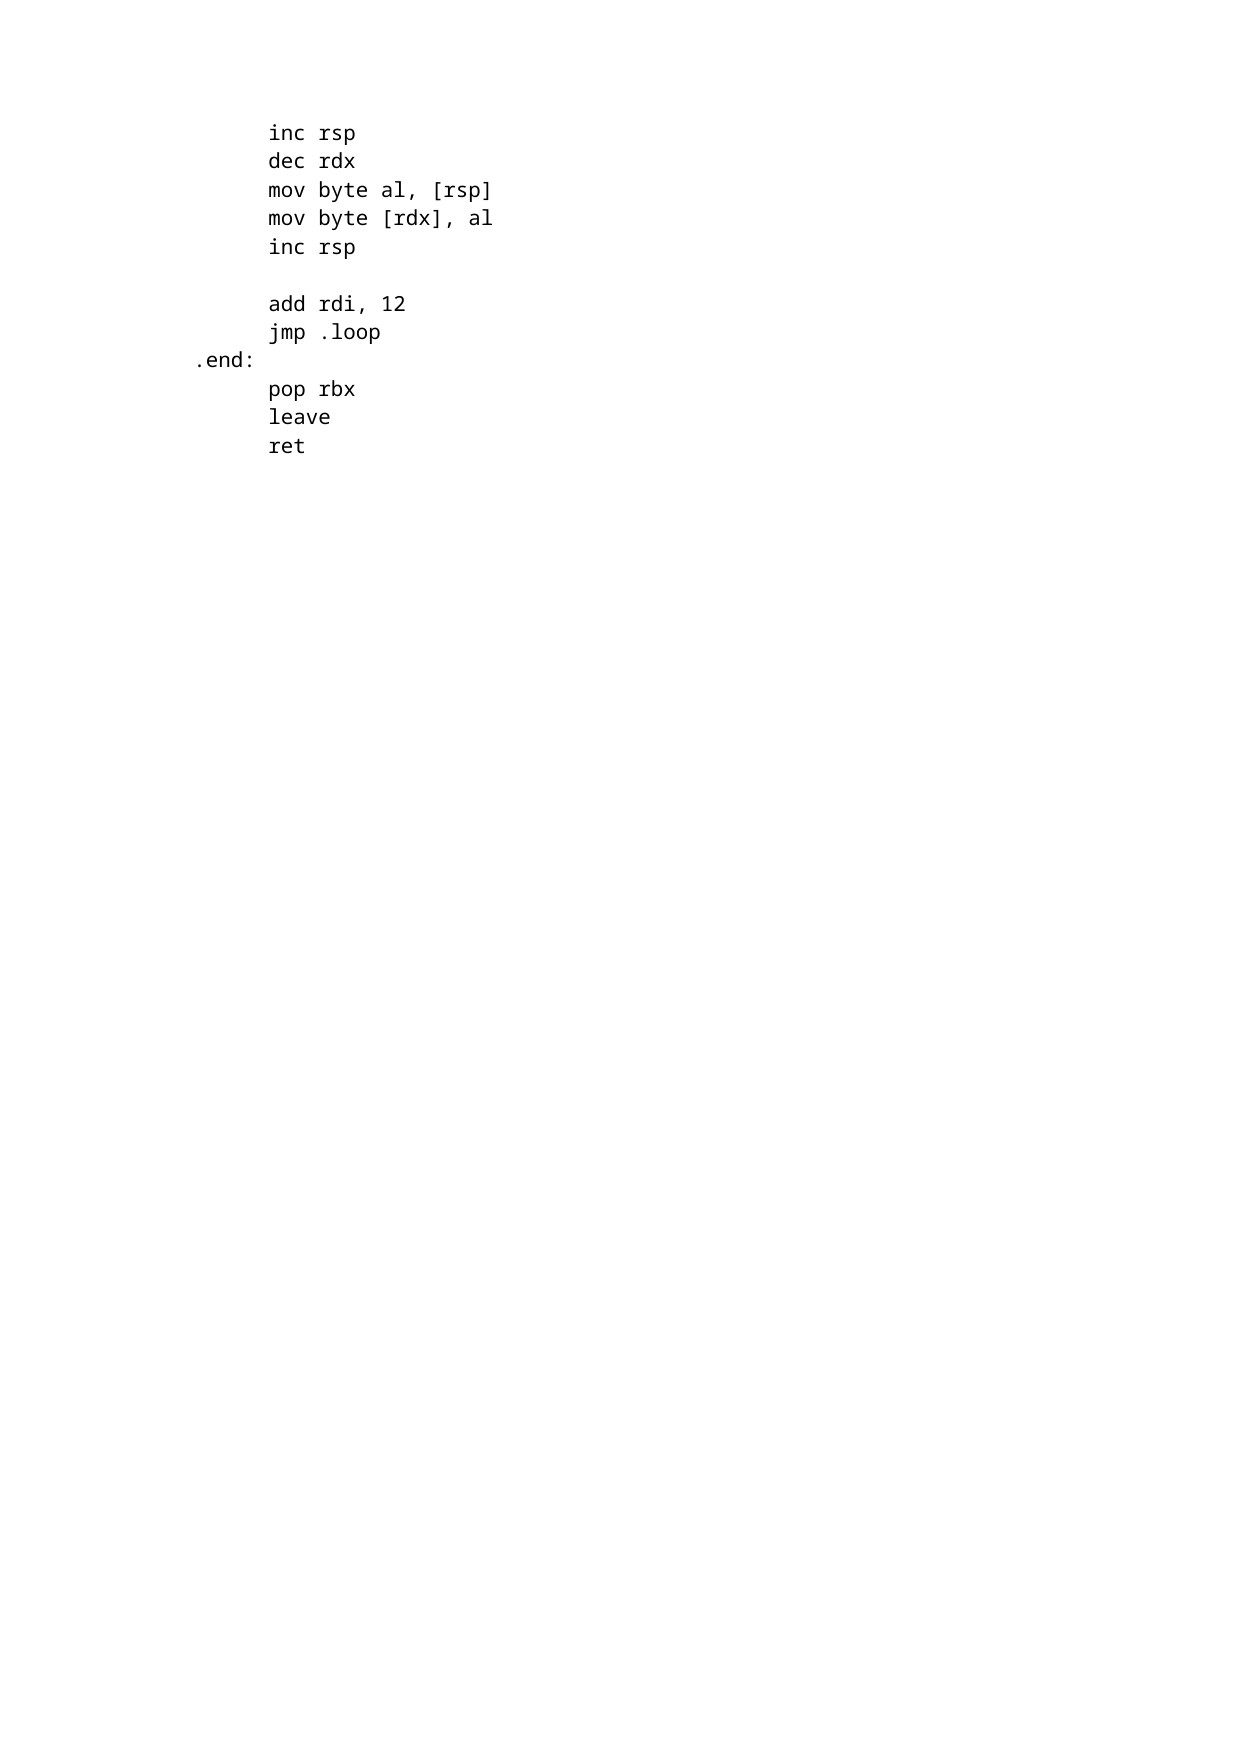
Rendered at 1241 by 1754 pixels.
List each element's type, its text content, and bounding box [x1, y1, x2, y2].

text inc rsp dec rdx mov byte al, [rsp] mov byte [rdx], al inc rsp add rdi, 12 jmp .loop .end: pop rbx leave ret [118, 118, 1181, 488]
